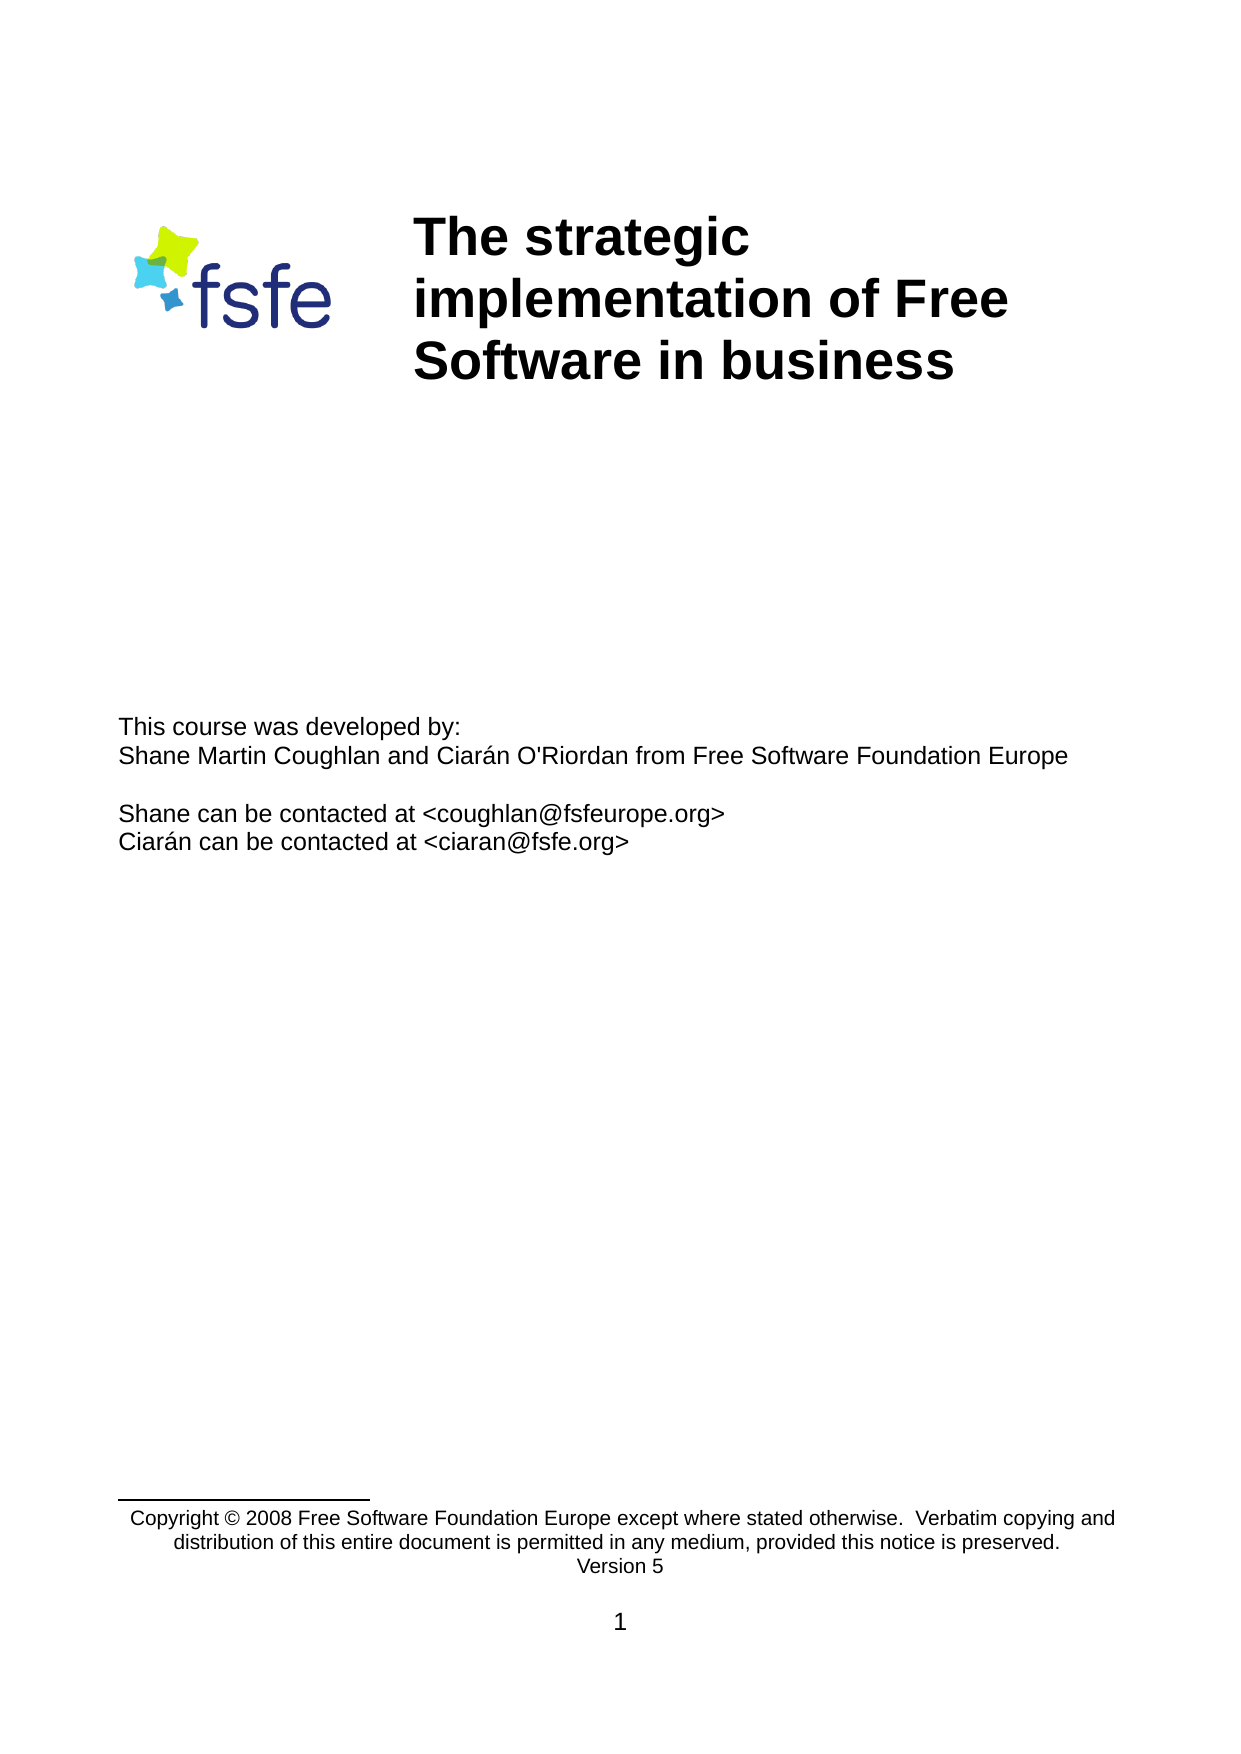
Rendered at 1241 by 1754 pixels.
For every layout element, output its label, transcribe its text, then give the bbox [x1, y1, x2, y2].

text Copyright © 2008 Free Software Foundation Europe except where stated otherwise. Verbatim copying and distribution of this entire document is permitted in any medium, provided this notice is preserved. [118, 1506, 1122, 1553]
text Shane can be contacted at <coughlan@fsfeurope.org> [118, 798, 1122, 827]
picture [111, 107, 414, 532]
text Ciarán can be contacted at <ciaran@fsfe.org> [118, 827, 1122, 856]
text Version 5 [118, 1553, 1122, 1577]
text This course was developed by: [118, 712, 1122, 741]
text Shane Martin Coughlan and Ciarán O'Riordan from Free Software Foundation Europe [118, 741, 1122, 770]
text The strategic implementation of Free Software in business [414, 204, 1122, 391]
